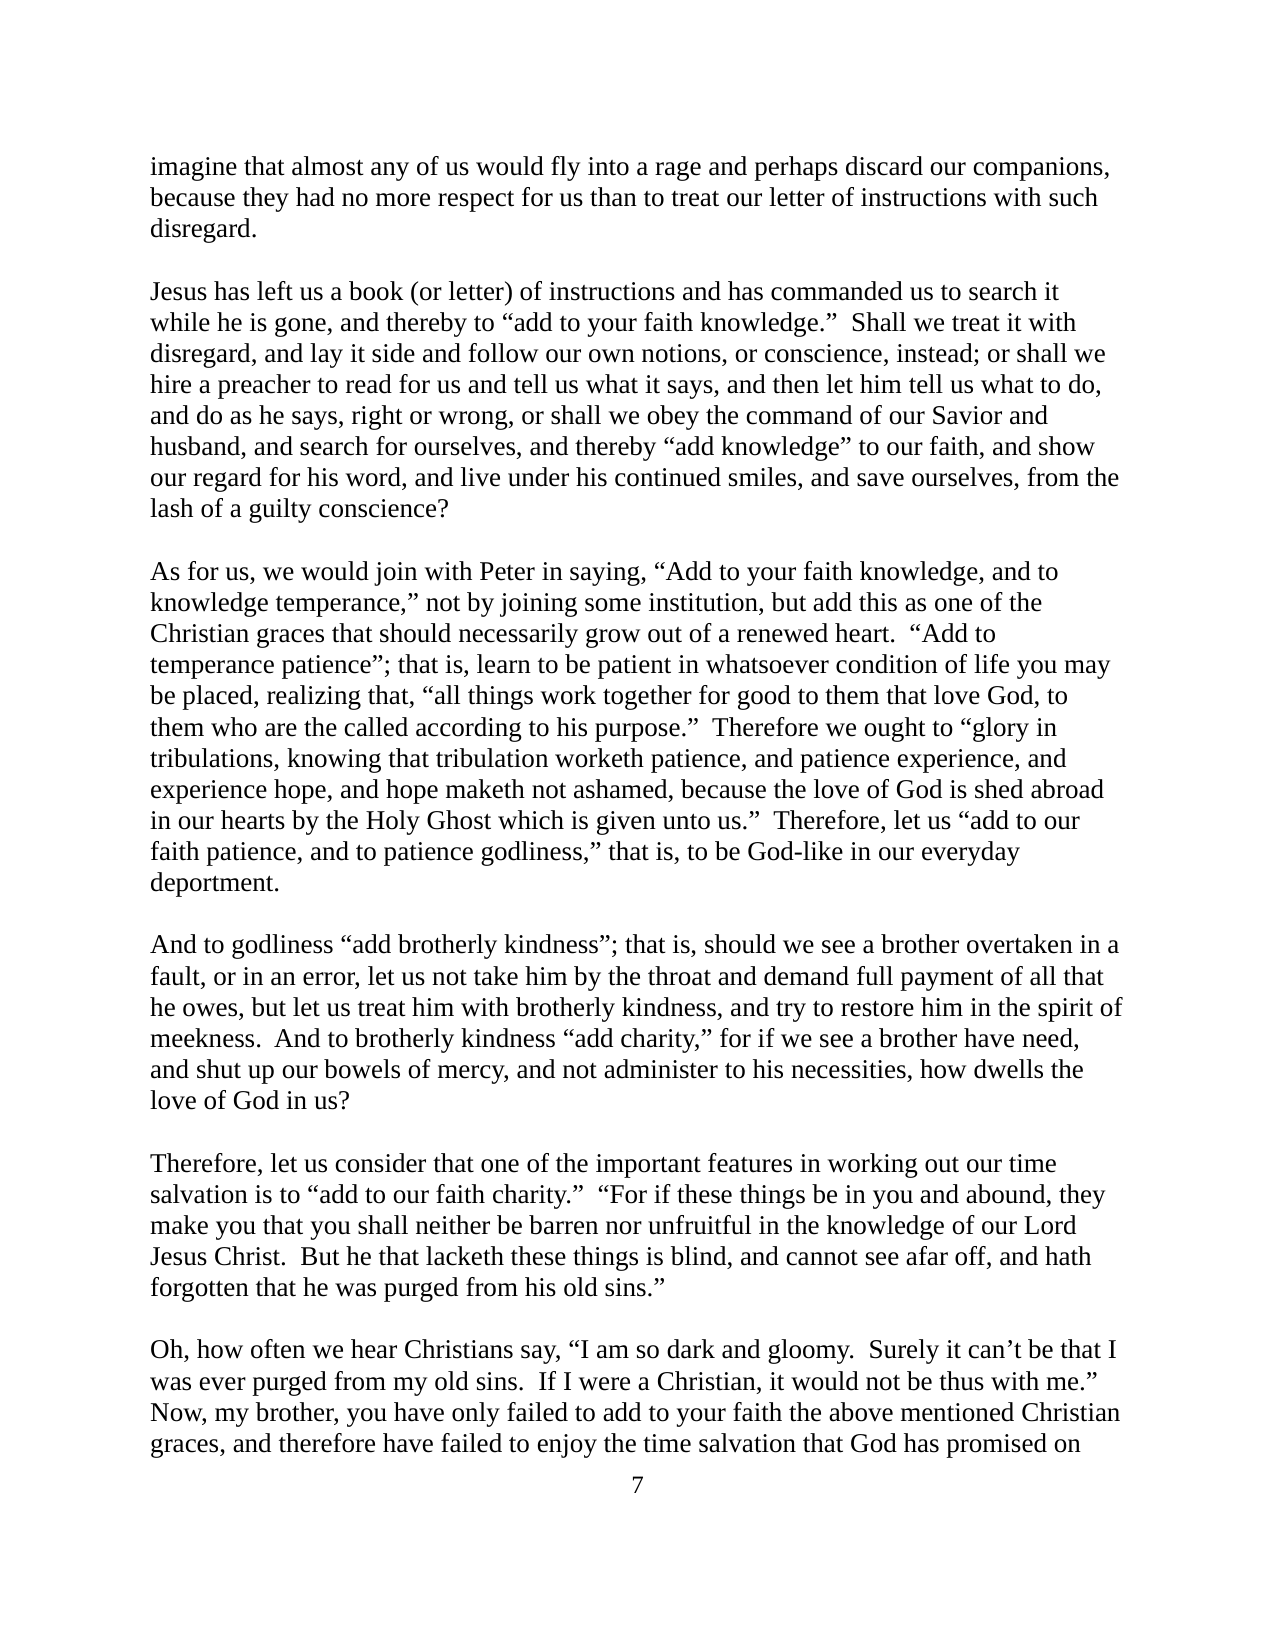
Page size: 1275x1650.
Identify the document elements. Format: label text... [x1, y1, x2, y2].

text As for us, we would join with Peter in saying, “Add to your faith knowledge, and to knowledge temperance,” not by joining some institution, but add this as one of the Christian graces that should necessarily grow out of a renewed heart. “Add to temperance patience”; that is, learn to be patient in whatsoever condition of life you may be placed, realizing that, “all things work together for good to them that love God, to them who are the called according to his purpose.” Therefore we ought to “glory in tribulations, knowing that tribulation worketh patience, and patience experience, and experience hope, and hope maketh not ashamed, because the love of God is shed abroad in our hearts by the Holy Ghost which is given unto us.” Therefore, let us “add to our faith patience, and to patience godliness,” that is, to be God-like in our everyday deportment. [150, 555, 1125, 897]
text Jesus has left us a book (or letter) of instructions and has commanded us to search it while he is gone, and thereby to “add to your faith knowledge.” Shall we treat it with disregard, and lay it side and follow our own notions, or conscience, instead; or shall we hire a preacher to read for us and tell us what it says, and then let him tell us what to do, and do as he says, right or wrong, or shall we obey the command of our Savior and husband, and search for ourselves, and thereby “add knowledge” to our faith, and show our regard for his word, and live under his continued smiles, and save ourselves, from the lash of a guilty conscience? [150, 274, 1125, 524]
text Oh, how often we hear Christians say, “I am so dark and gloomy. Surely it can’t be that I was ever purged from my old sins. If I were a Christian, it would not be thus with me.” Now, my brother, you have only failed to add to your faith the above mentioned Christian graces, and therefore have failed to enjoy the time salvation that God has promised on [150, 1333, 1125, 1458]
text And to godliness “add brotherly kindness”; that is, should we see a brother overtaken in a fault, or in an error, let us not take him by the throat and demand full payment of all that he owes, but let us treat him with brotherly kindness, and try to restore him in the spirit of meekness. And to brotherly kindness “add charity,” for if we see a brother have need, and shut up our bowels of mercy, and not administer to his necessities, how dwells the love of God in us? [150, 929, 1125, 1116]
text imagine that almost any of us would fly into a rage and perhaps discard our companions, because they had no more respect for us than to treat our letter of instructions with such disregard. [150, 150, 1125, 243]
text Therefore, let us consider that one of the important features in working out our time salvation is to “add to our faith charity.” “For if these things be in you and abound, they make you that you shall neither be barren nor unfruitful in the knowledge of our Lord Jesus Christ. But he that lacketh these things is blind, and cannot see afar off, and hath forgotten that he was purged from his old sins.” [150, 1147, 1125, 1302]
